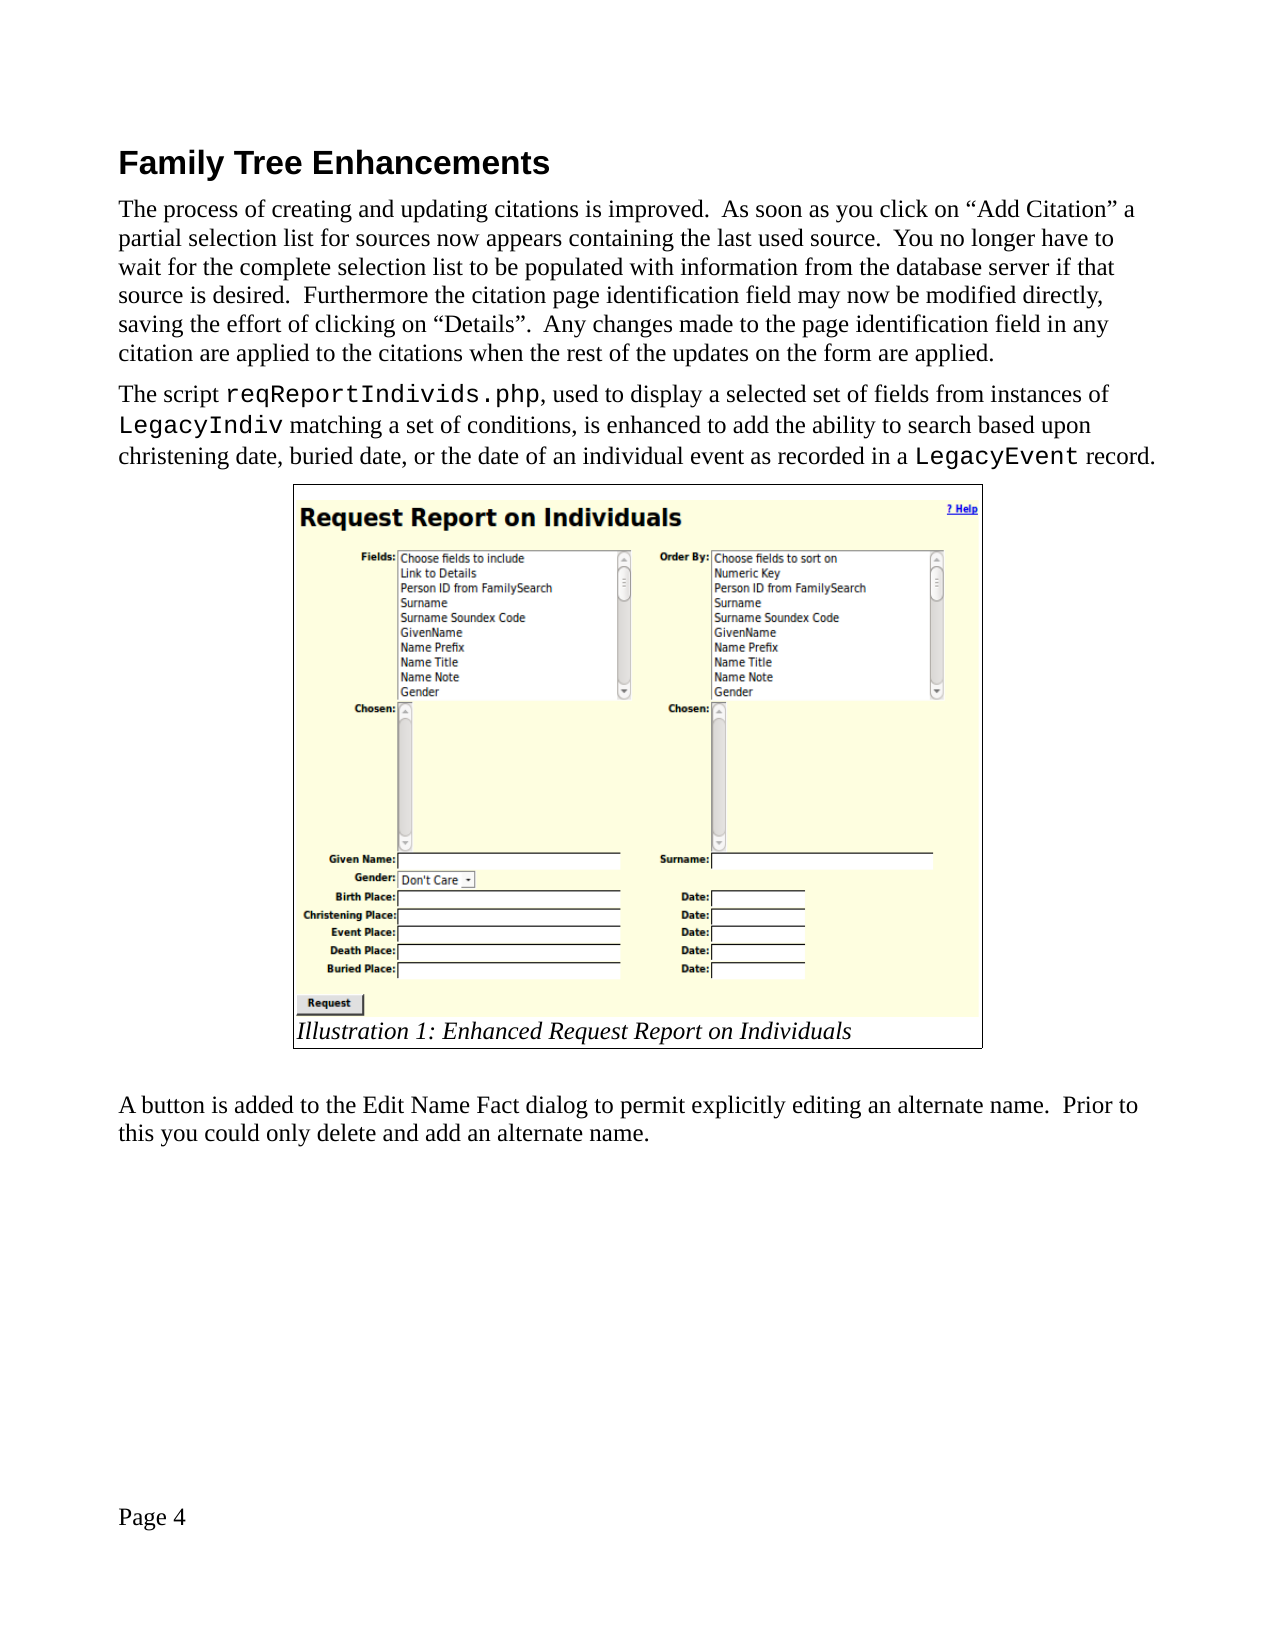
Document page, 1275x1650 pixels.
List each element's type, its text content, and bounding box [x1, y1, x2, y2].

text Illustration 1: Enhanced Request Report on Individuals [296, 1017, 978, 1045]
text The process of creating and updating citations is improved. As soon as you click on “Add Citation” a partial selection list for sources now appears containing the last used source. You no longer have to wait for the complete selection list to be populated with information from the database server if that source is desired. Furthermore the citation page identification field may now be modified directly, saving the effort of clicking on “Details”. Any changes made to the page identification field in any citation are applied to the citations when the rest of the updates on the form are applied. [118, 194, 1157, 367]
subtitle Family Tree Enhancements [118, 143, 1157, 182]
picture [296, 500, 979, 1017]
text The script reqReportIndivids.php, used to display a selected set of fields from instances of LegacyIndiv matching a set of conditions, is enhanced to add the ability to search based upon christening date, buried date, or the date of an individual event as recorded in a LegacyEvent record. [118, 379, 1157, 472]
text A button is added to the Edit Name Fact dialog to permit explicitly editing an alternate name. Prior to this you could only delete and add an alternate name. [118, 1090, 1157, 1147]
